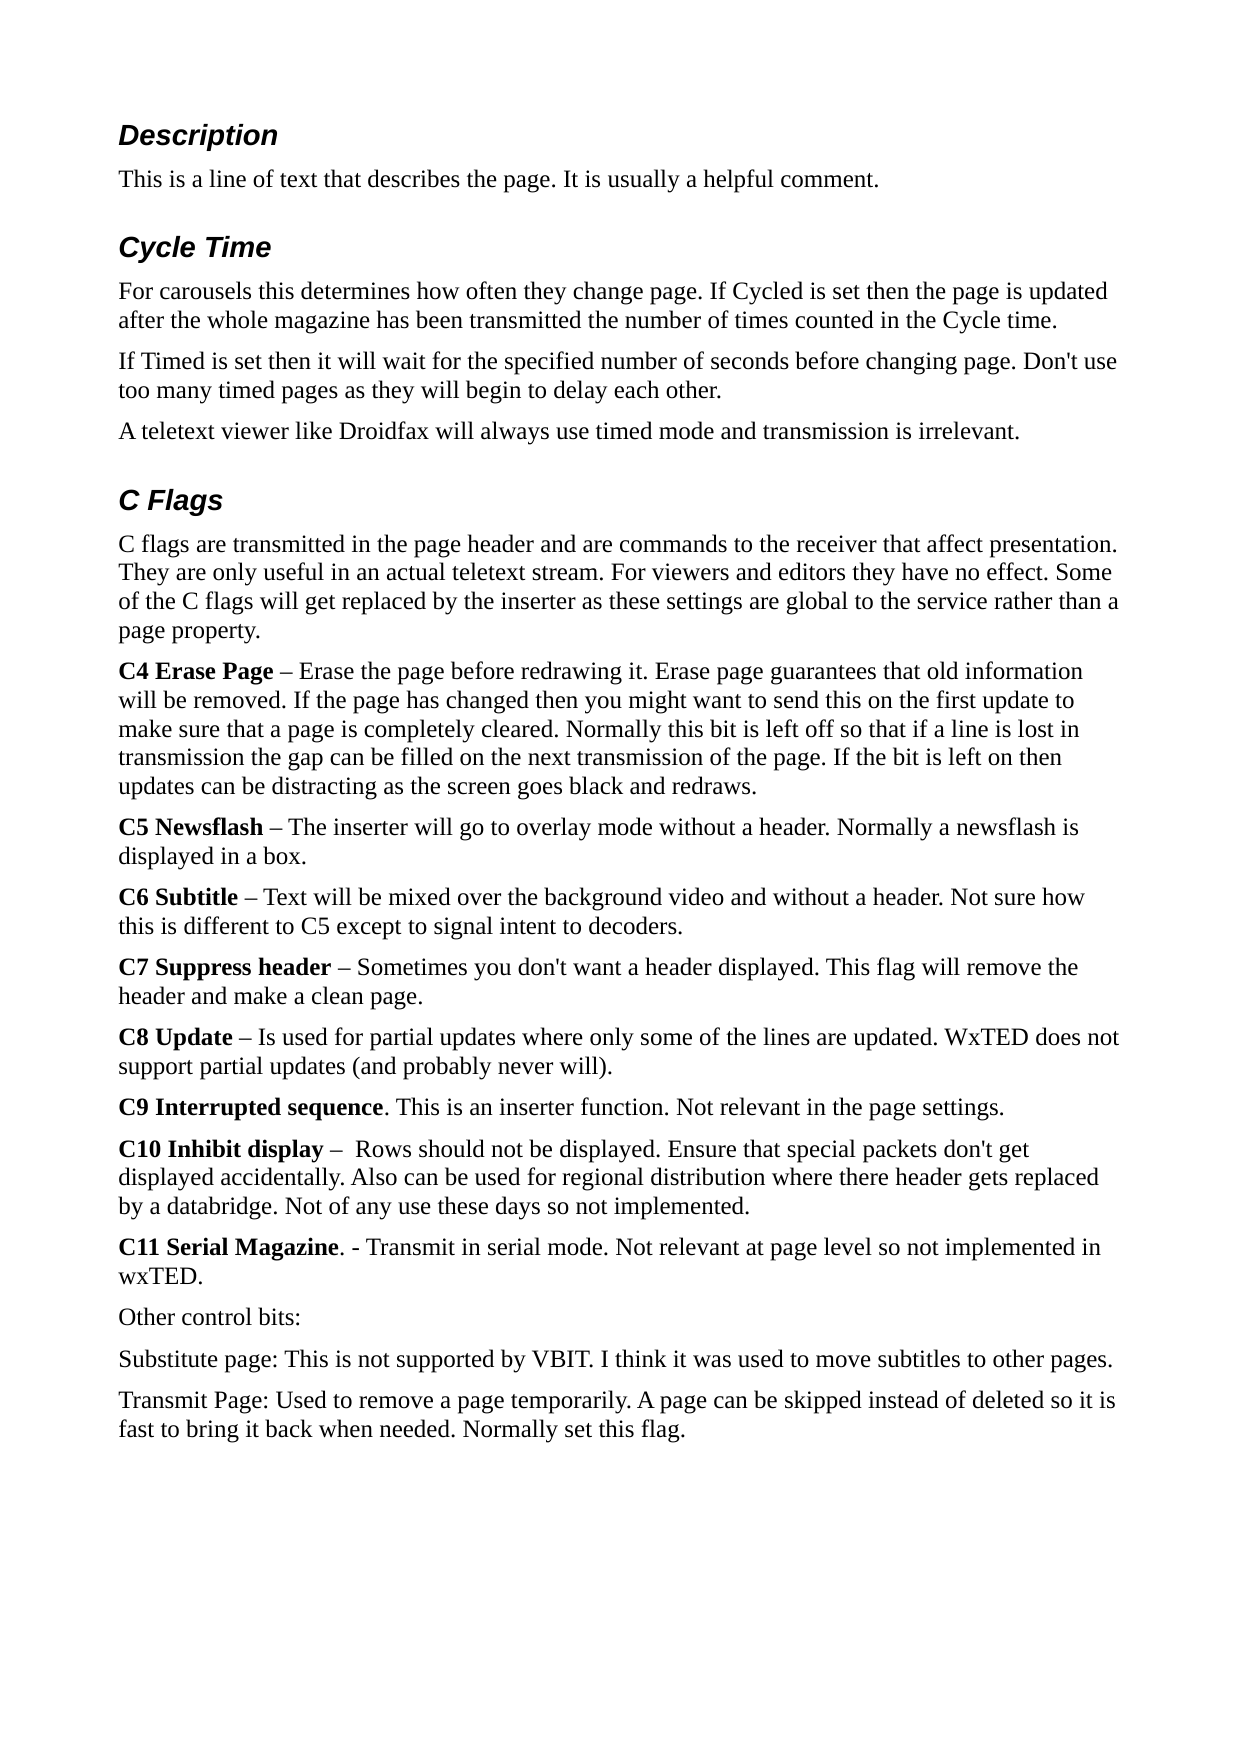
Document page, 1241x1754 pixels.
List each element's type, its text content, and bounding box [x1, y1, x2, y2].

subtitle C Flags [118, 483, 1122, 516]
text C5 Newsflash – The inserter will go to overlay mode without a header. Normally a newsflash is displayed in a box. [118, 812, 1122, 870]
text If Timed is set then it will wait for the specified number of seconds before changing page. Don't use too many timed pages as they will begin to delay each other. [118, 346, 1122, 404]
text Other control bits: [118, 1302, 1122, 1331]
text C10 Inhibit display – Rows should not be displayed. Ensure that special packets don't get displayed accidentally. Also can be used for regional distribution where there header gets replaced by a databridge. Not of any use these days so not implemented. [118, 1134, 1122, 1220]
subtitle Description [118, 118, 1122, 152]
subtitle Cycle Time [118, 230, 1122, 264]
text C7 Suppress header – Sometimes you don't want a header displayed. This flag will remove the header and make a clean page. [118, 952, 1122, 1010]
text C8 Update – Is used for partial updates where only some of the lines are updated. WxTED does not support partial updates (and probably never will). [118, 1022, 1122, 1080]
text For carousels this determines how often they change page. If Cycled is set then the page is updated after the whole magazine has been transmitted the number of times counted in the Cycle time. [118, 276, 1122, 334]
text C9 Interrupted sequence. This is an inserter function. Not relevant in the page settings. [118, 1092, 1122, 1121]
text This is a line of text that describes the page. It is usually a helpful comment. [118, 164, 1122, 193]
text C11 Serial Magazine. - Transmit in serial mode. Not relevant at page level so not implemented in wxTED. [118, 1232, 1122, 1290]
text A teletext viewer like Droidfax will always use timed mode and transmission is irrelevant. [118, 416, 1122, 445]
text C flags are transmitted in the page header and are commands to the receiver that affect presentation. They are only useful in an actual teletext stream. For viewers and editors they have no effect. Some of the C flags will get replaced by the inserter as these settings are global to the service rather than a page property. [118, 529, 1122, 644]
text C4 Erase Page – Erase the page before redrawing it. Erase page guarantees that old information will be removed. If the page has changed then you might want to send this on the first update to make sure that a page is completely cleared. Normally this bit is left off so that if a line is lost in transmission the gap can be filled on the next transmission of the page. If the bit is left on then updates can be distracting as the screen goes black and redraws. [118, 656, 1122, 800]
text C6 Subtitle – Text will be mixed over the background video and without a header. Not sure how this is different to C5 except to signal intent to decoders. [118, 882, 1122, 940]
text Transmit Page: Used to remove a page temporarily. A page can be skipped instead of deleted so it is fast to bring it back when needed. Normally set this flag. [118, 1385, 1122, 1442]
text Substitute page: This is not supported by VBIT. I think it was used to move subtitles to other pages. [118, 1344, 1122, 1372]
